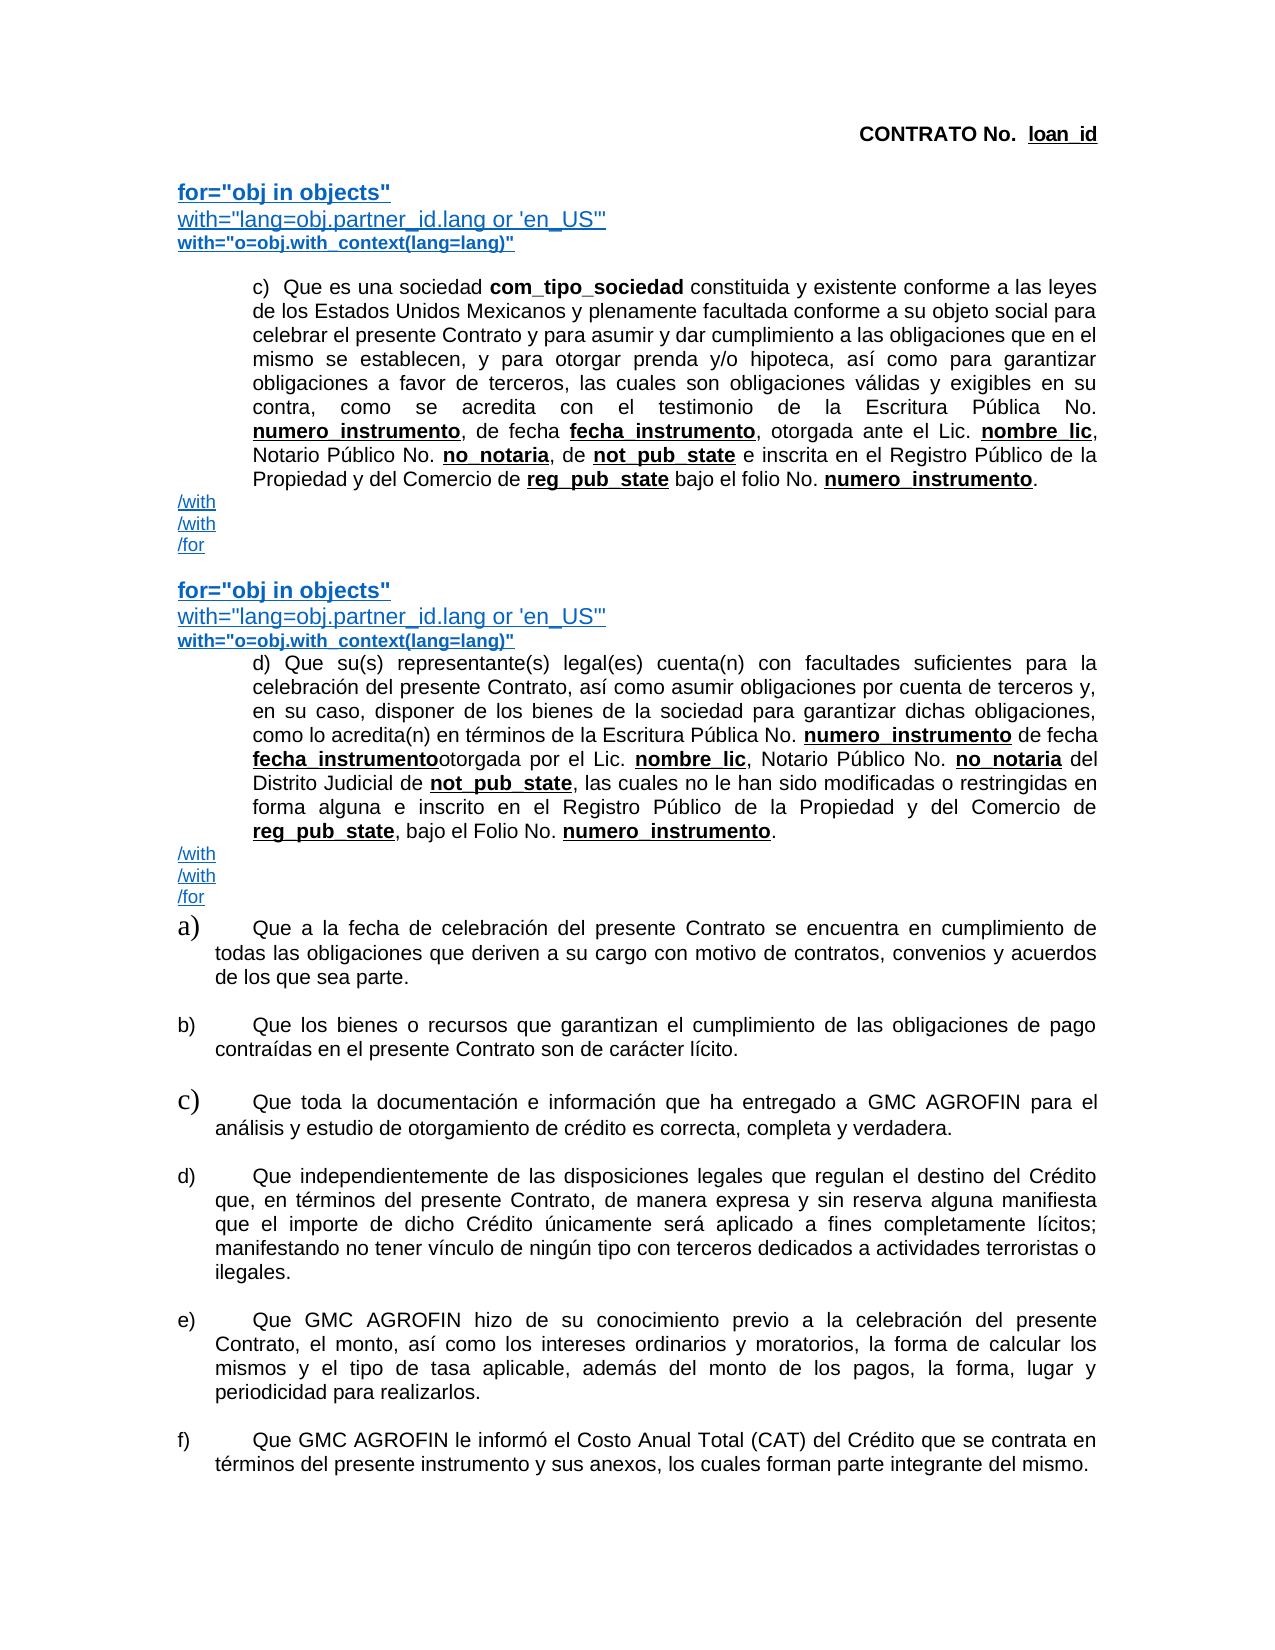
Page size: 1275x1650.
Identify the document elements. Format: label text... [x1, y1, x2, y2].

list Que independientemente de las disposiciones legales que regulan el destino del Crédito que, en términos del presente Contrato, de manera expresa y sin reserva alguna manifiesta que el importe de dicho Crédito únicamente será aplicado a fines completamente lícitos; manifestando no tener vínculo de ningún tipo con terceros dedicados a actividades terroristas o ilegales. [177, 1164, 1098, 1284]
text for="obj in objects" [177, 577, 1098, 603]
list Que a la fecha de celebración del presente Contrato se encuentra en cumplimiento de todas las obligaciones que deriven a su cargo con motivo de contratos, convenios y acuerdos de los que sea parte. [177, 908, 1098, 989]
text /with [177, 491, 1098, 512]
list Que toda la documentación e información que ha entregado a GMC AGROFIN para el análisis y estudio de otorgamiento de crédito es correcta, completa y verdadera. [177, 1082, 1098, 1140]
text /with [177, 864, 1098, 886]
list Que GMC AGROFIN hizo de su conocimiento previo a la celebración del presente Contrato, el monto, así como los intereses ordinarios y moratorios, la forma de calcular los mismos y el tipo de tasa aplicable, además del monto de los pagos, la forma, lugar y periodicidad para realizarlos. [177, 1308, 1098, 1403]
text with="o=obj.with_context(lang=lang)" [177, 232, 1093, 253]
list c) Que es una sociedad com_tipo_sociedad constituida y existente conforme a las leyes de los Estados Unidos Mexicanos y plenamente facultada conforme a su objeto social para celebrar el presente Contrato y para asumir y dar cumplimiento a las obligaciones que en el mismo se establecen, y para otorgar prenda y/o hipoteca, así como para garantizar obligaciones a favor de terceros, las cuales son obligaciones válidas y exigibles en su contra, como se acredita con el testimonio de la Escritura Pública No. numero_instrumento, de fecha fecha_instrumento, otorgada ante el Lic. nombre_lic, Notario Público No. no_notaria, de not_pub_state e inscrita en el Registro Público de la Propiedad y del Comercio de reg_pub_state bajo el folio No. numero_instrumento. [215, 275, 1098, 491]
text with="lang=obj.partner_id.lang or 'en_US'" [177, 206, 1098, 232]
list Que GMC AGROFIN le informó el Costo Anual Total (CAT) del Crédito que se contrata en términos del presente instrumento y sus anexos, los cuales forman parte integrante del mismo. [177, 1427, 1098, 1475]
text /with [177, 512, 1098, 534]
text /for [177, 534, 1098, 555]
text for="obj in objects" [177, 179, 1098, 206]
text with="o=obj.with_context(lang=lang)" [177, 630, 1093, 651]
list Que los bienes o recursos que garantizan el cumplimiento de las obligaciones de pago contraídas en el presente Contrato son de carácter lícito. [177, 1013, 1098, 1061]
text with="lang=obj.partner_id.lang or 'en_US'" [177, 603, 1098, 630]
text /for [177, 886, 1098, 908]
list d) Que su(s) representante(s) legal(es) cuenta(n) con facultades suficientes para la celebración del presente Contrato, así como asumir obligaciones por cuenta de terceros y, en su caso, disponer de los bienes de la sociedad para garantizar dichas obligaciones, como lo acredita(n) en términos de la Escritura Pública No. numero_instrumento de fecha fecha_instrumentootorgada por el Lic. nombre_lic, Notario Público No. no_notaria del Distrito Judicial de not_pub_state, las cuales no le han sido modificadas o restringidas en forma alguna e inscrito en el Registro Público de la Propiedad y del Comercio de reg_pub_state, bajo el Folio No. numero_instrumento. [215, 651, 1098, 843]
text /with [177, 843, 1098, 864]
